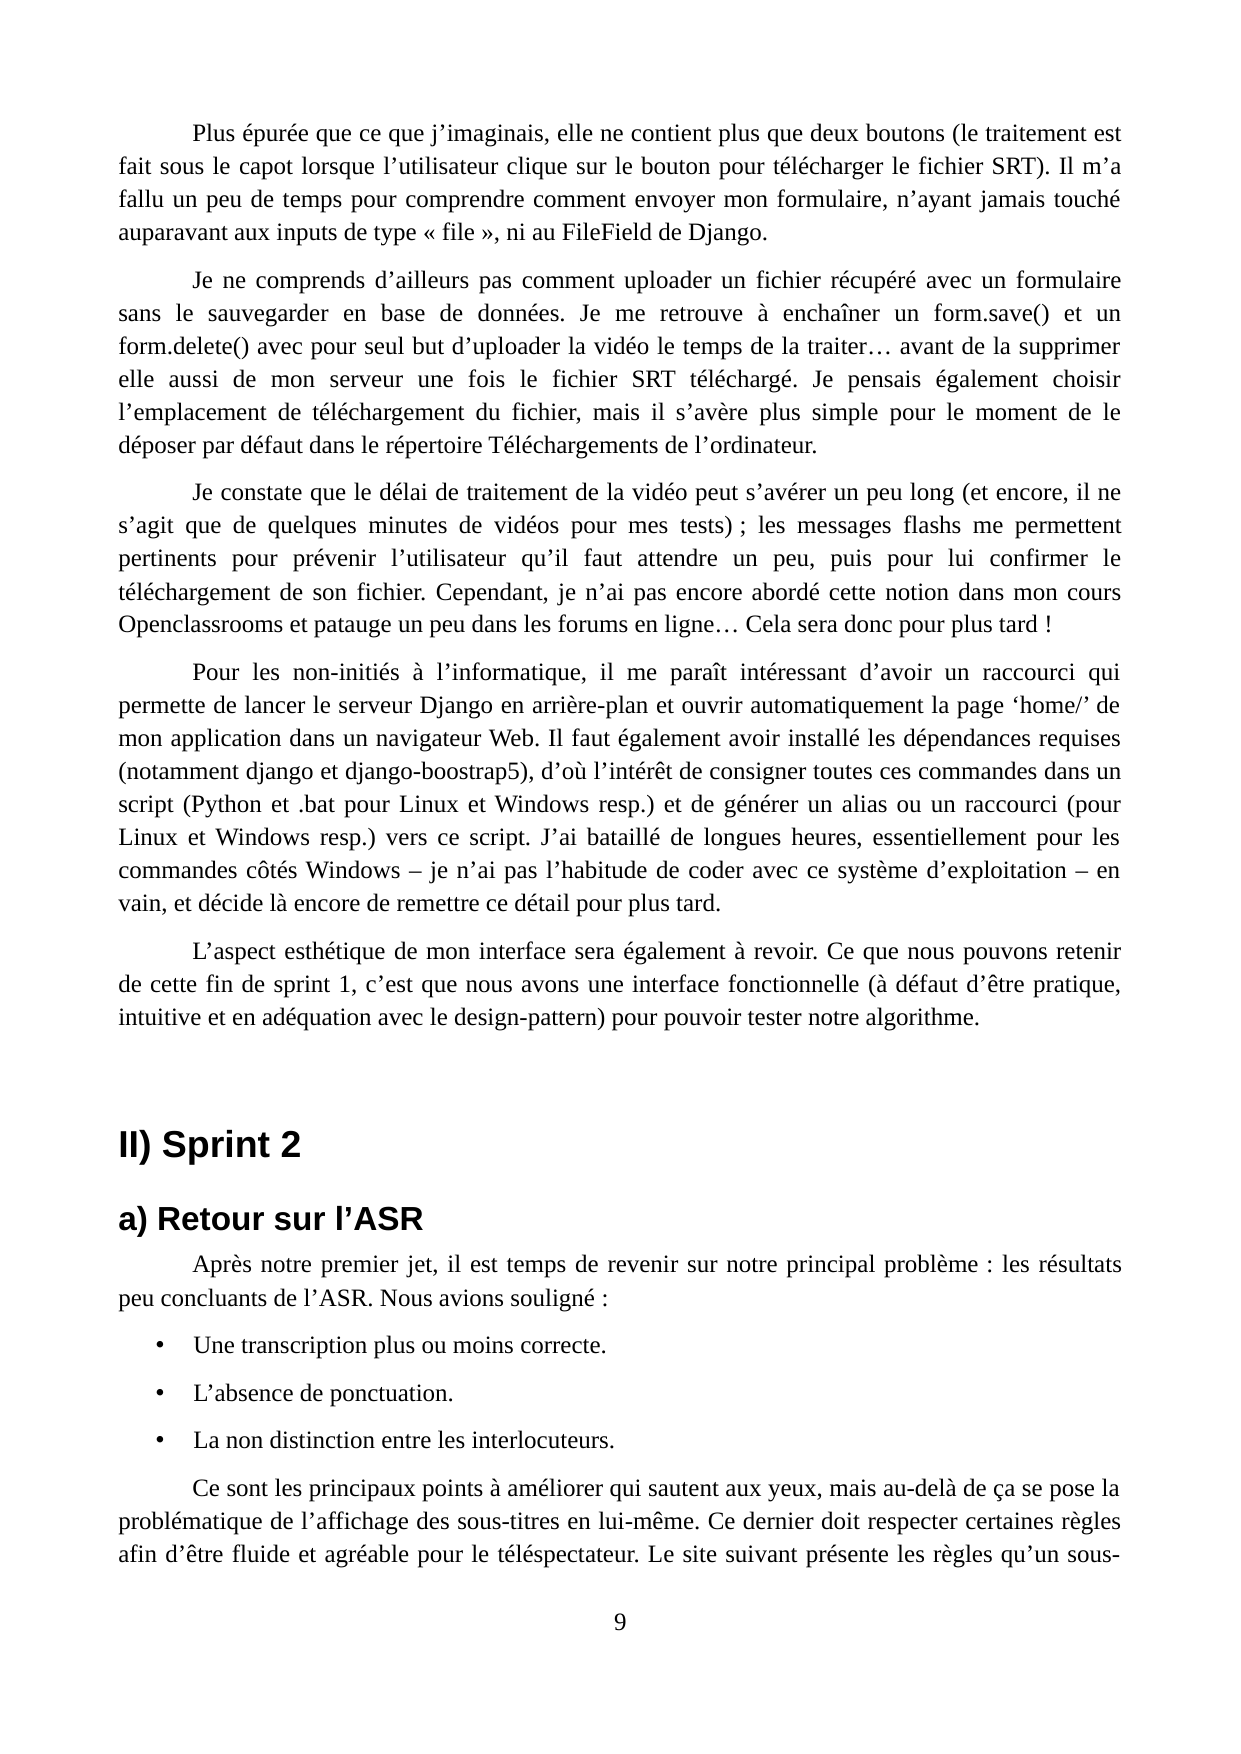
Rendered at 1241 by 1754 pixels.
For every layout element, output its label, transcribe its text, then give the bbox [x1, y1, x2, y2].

text Plus épurée que ce que j’imaginais, elle ne contient plus que deux boutons (le traitement est fait sous le capot lorsque l’utilisateur clique sur le bouton pour télécharger le fichier SRT). Il m’a fallu un peu de temps pour comprendre comment envoyer mon formulaire, n’ayant jamais touché auparavant aux inputs de type « file », ni au FileField de Django. [118, 118, 1122, 246]
text Je constate que le délai de traitement de la vidéo peut s’avérer un peu long (et encore, il ne s’agit que de quelques minutes de vidéos pour mes tests) ; les messages flashs me permettent pertinents pour prévenir l’utilisateur qu’il faut attendre un peu, puis pour lui confirmer le téléchargement de son fichier. Cependant, je n’ai pas encore abordé cette notion dans mon cours Openclassrooms et patauge un peu dans les forums en ligne… Cela sera donc pour plus tard ! [118, 477, 1122, 638]
text Ce sont les principaux points à améliorer qui sautent aux yeux, mais au-delà de ça se pose la problématique de l’affichage des sous-titres en lui-même. Ce dernier doit respecter certaines règles afin d’être fluide et agréable pour le téléspectateur. Le site suivant présente les règles qu’un sous- [118, 1473, 1122, 1568]
list La non distinction entre les interlocuteurs. [156, 1425, 1122, 1454]
text Je ne comprends d’ailleurs pas comment uploader un fichier récupéré avec un formulaire sans le sauvegarder en base de données. Je me retrouve à enchaîner un form.save() et un form.delete() avec pour seul but d’uploader la vidéo le temps de la traiter… avant de la supprimer elle aussi de mon serveur une fois le fichier SRT téléchargé. Je pensais également choisir l’emplacement de téléchargement du fichier, mais il s’avère plus simple pour le moment de le déposer par défaut dans le répertoire Téléchargements de l’ordinateur. [118, 265, 1122, 459]
text Pour les non-initiés à l’informatique, il me paraît intéressant d’avoir un raccourci qui permette de lancer le serveur Django en arrière-plan et ouvrir automatiquement la page ‘home/’ de mon application dans un navigateur Web. Il faut également avoir installé les dépendances requises (notamment django et django-boostrap5), d’où l’intérêt de consigner toutes ces commandes dans un script (Python et .bat pour Linux et Windows resp.) et de générer un alias ou un raccourci (pour Linux et Windows resp.) vers ce script. J’ai bataillé de longues heures, essentiellement pour les commandes côtés Windows – je n’ai pas l’habitude de coder avec ce système d’exploitation – en vain, et décide là encore de remettre ce détail pour plus tard. [118, 657, 1122, 917]
text L’aspect esthétique de mon interface sera également à revoir. Ce que nous pouvons retenir de cette fin de sprint 1, c’est que nous avons une interface fonctionnelle (à défaut d’être pratique, intuitive et en adéquation avec le design-pattern) pour pouvoir tester notre algorithme. [118, 936, 1122, 1031]
list Une transcription plus ou moins correcte. [156, 1330, 1122, 1359]
subtitle a) Retour sur l’ASR [118, 1199, 1122, 1237]
text Après notre premier jet, il est temps de revenir sur notre principal problème : les résultats peu concluants de l’ASR. Nous avions souligné : [118, 1249, 1122, 1311]
list L’absence de ponctuation. [156, 1378, 1122, 1407]
subtitle II) Sprint 2 [118, 1122, 1122, 1165]
